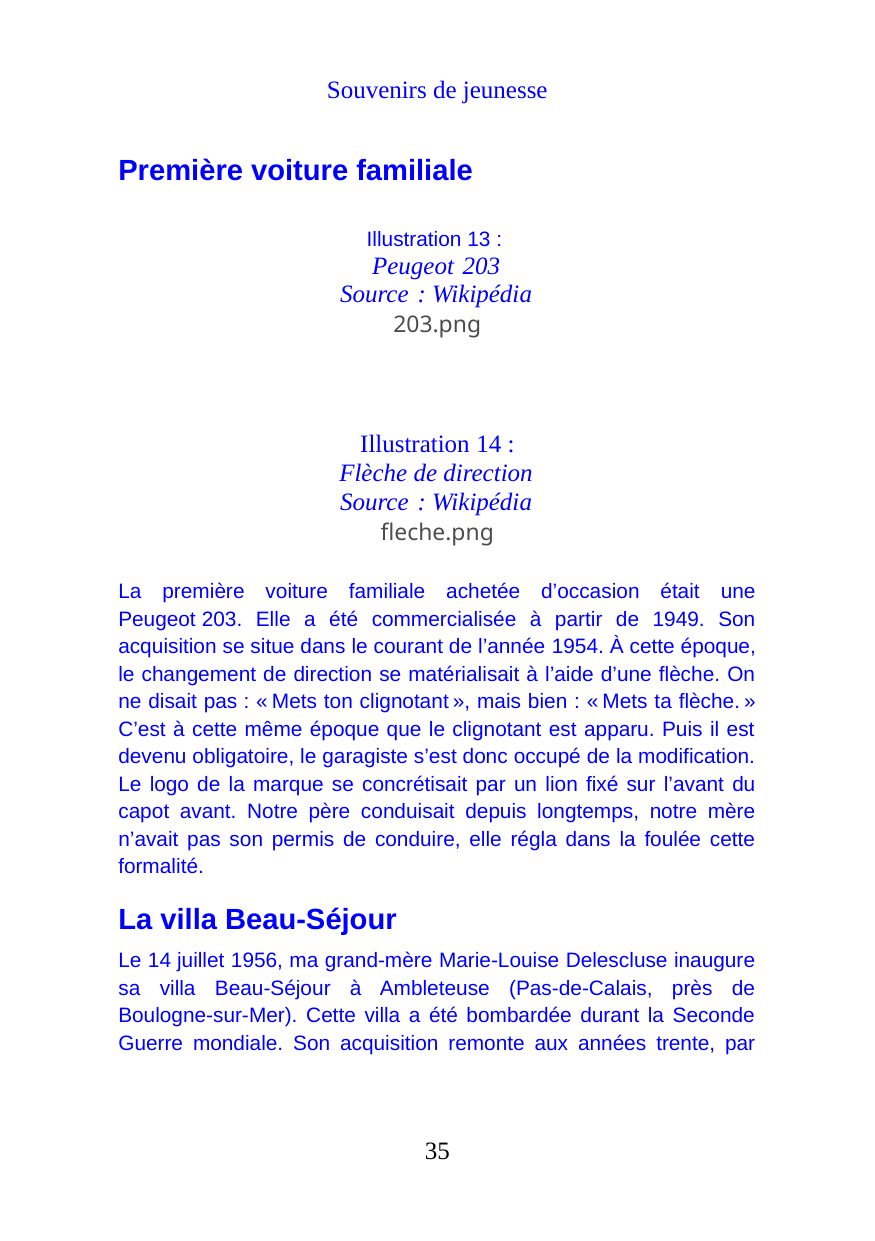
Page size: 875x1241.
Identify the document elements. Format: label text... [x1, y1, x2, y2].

text fleche.png [118, 516, 756, 547]
text 203.png [118, 308, 756, 339]
text Illustration 14 : [118, 429, 756, 458]
text Source : Wikipédia [118, 487, 756, 516]
subtitle La villa Beau-Séjour [118, 902, 756, 936]
text La première voiture familiale achetée d’occasion était une Peugeot 203. Elle a été commercialisée à partir de 1949. Son acquisition se situe dans le courant de l’année 1954. À cette époque, le changement de direction se matérialisait à l’aide d’une flèche. On ne disait pas : « Mets ton clignotant », mais bien : « Mets ta flèche. » C’est à cette même époque que le clignotant est apparu. Puis il est devenu obligatoire, le garagiste s’est donc occupé de la modification. Le logo de la marque se concrétisait par un lion fixé sur l’avant du capot avant. Notre père conduisait depuis longtemps, notre mère n’avait pas son permis de conduire, elle régla dans la foulée cette formalité. [118, 579, 756, 878]
text Source : Wikipédia [118, 279, 756, 308]
subtitle Première voiture familiale [118, 153, 756, 187]
text Illustration 13 : Peugeot 203 [118, 227, 756, 279]
text Flèche de direction [118, 458, 756, 487]
text Le 14 juillet 1956, ma grand-mère Marie-Louise Delescluse inaugure sa villa Beau-Séjour à Ambleteuse (Pas-de-Calais, près de Boulogne-sur-Mer). Cette villa a été bombardée durant la Seconde Guerre mondiale. Son acquisition remonte aux années trente, par [118, 948, 756, 1055]
